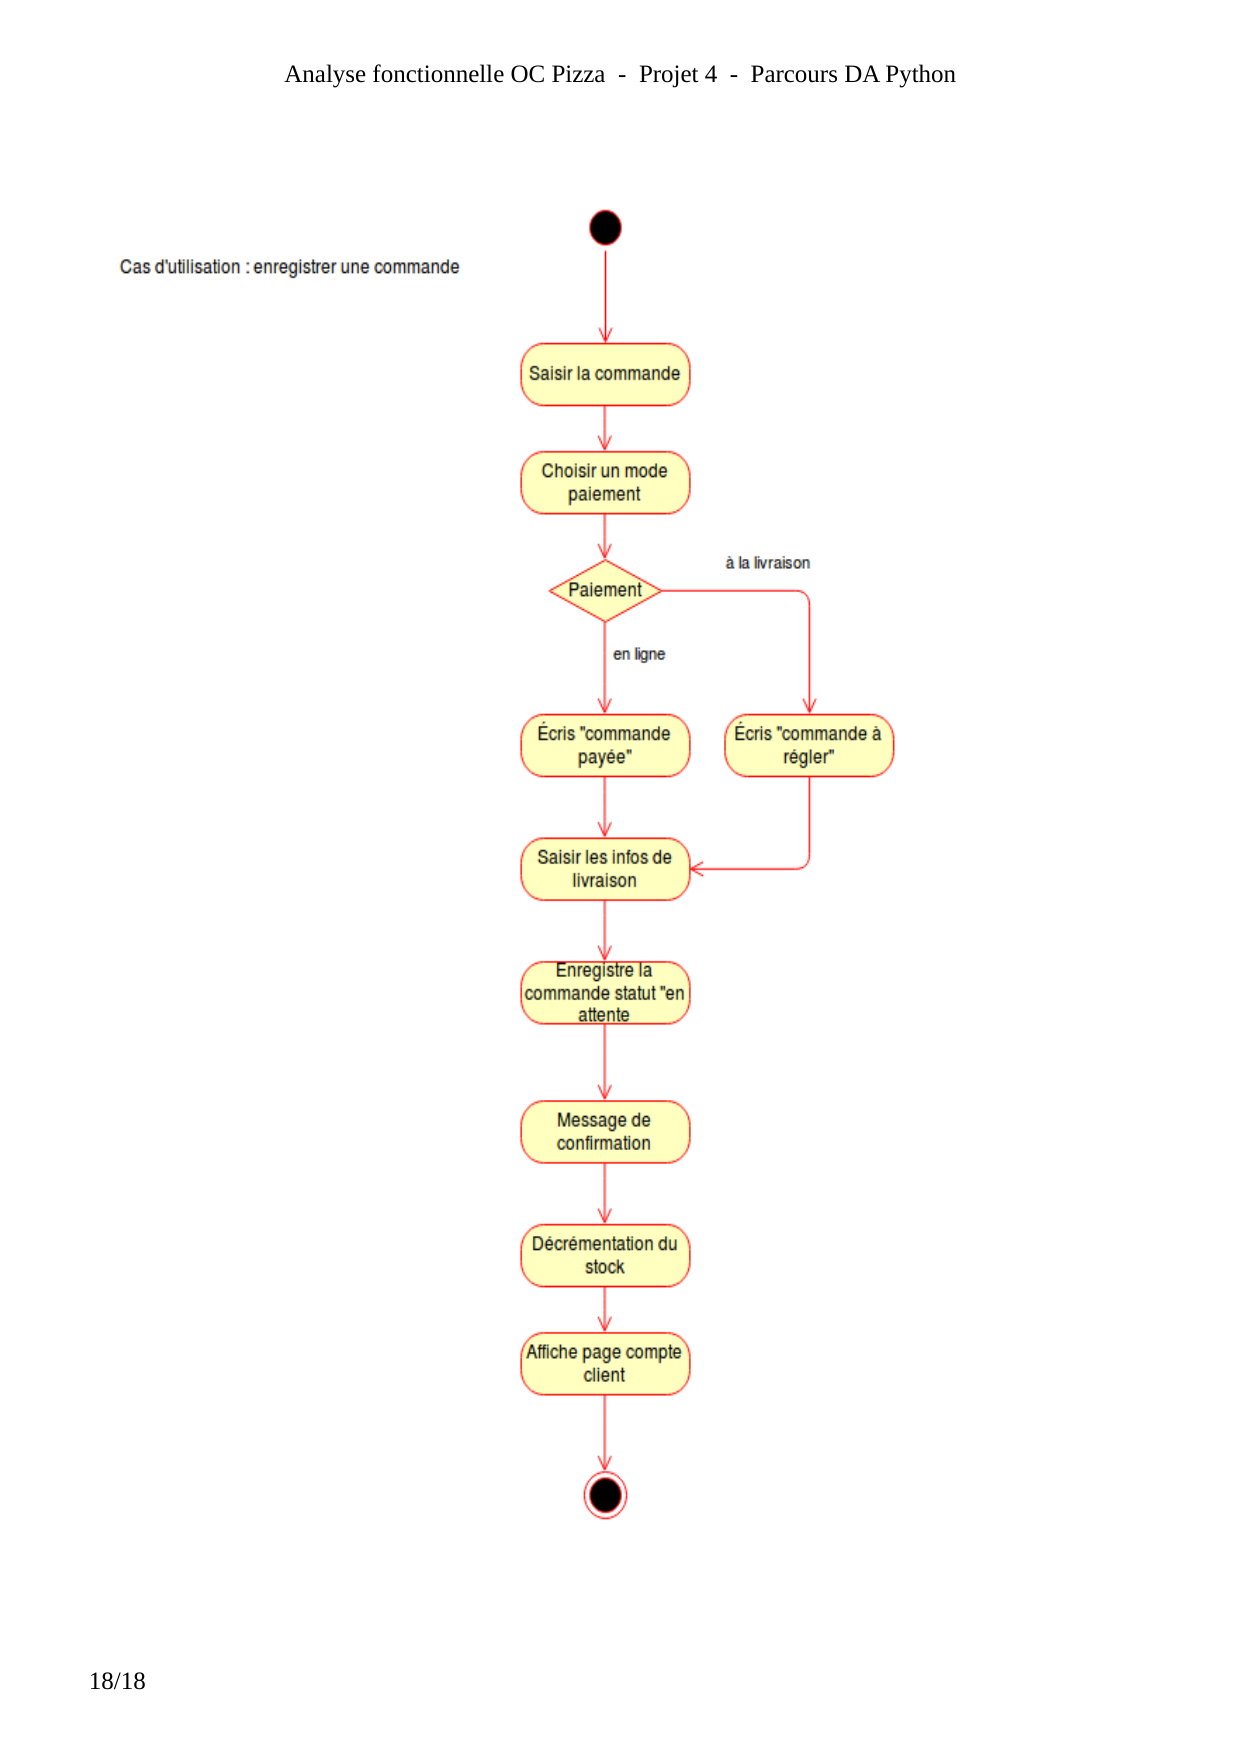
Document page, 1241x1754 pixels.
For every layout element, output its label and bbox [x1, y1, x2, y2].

picture [106, 204, 896, 1521]
